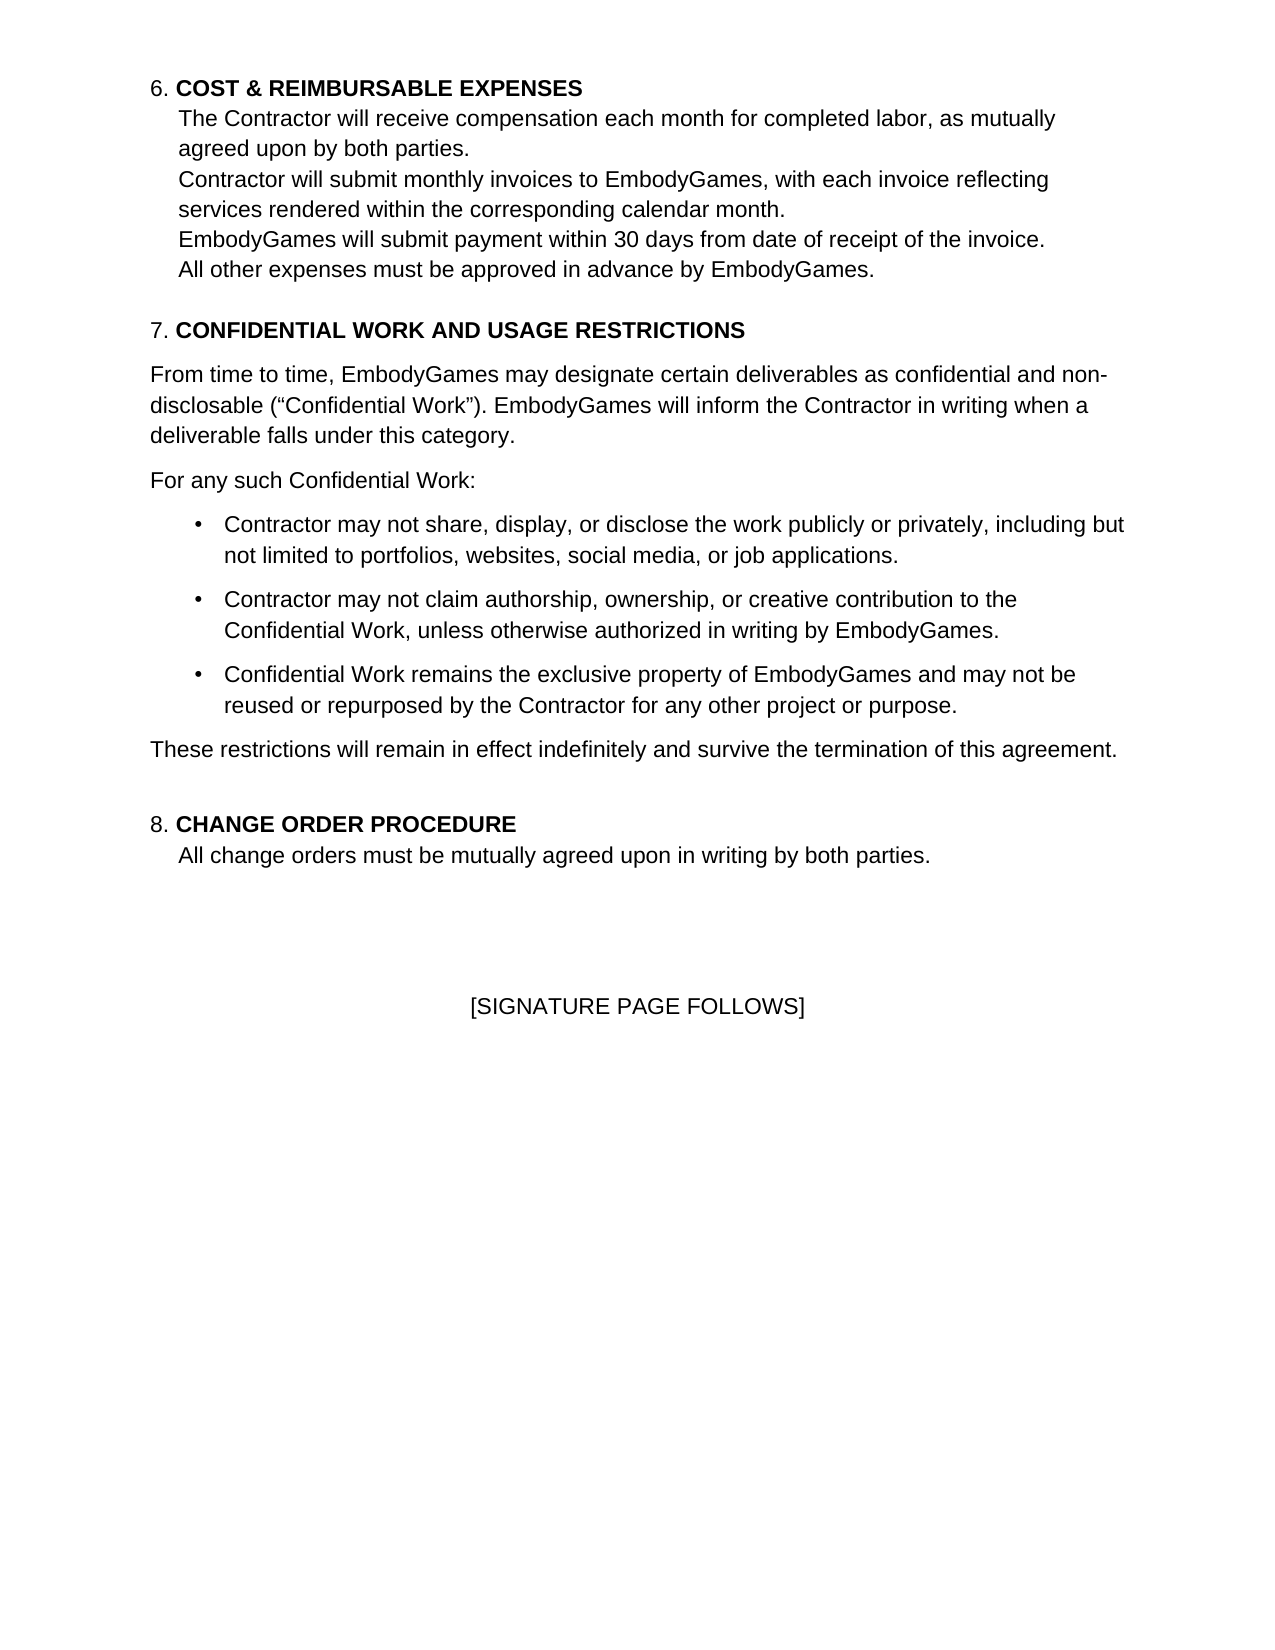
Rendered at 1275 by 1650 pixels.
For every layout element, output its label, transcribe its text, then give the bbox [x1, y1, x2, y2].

text 7. CONFIDENTIAL WORK AND USAGE RESTRICTIONS [150, 317, 1125, 343]
text From time to time, EmbodyGames may designate certain deliverables as confidential and non-disclosable (“Confidential Work”). EmbodyGames will inform the Contractor in writing when a deliverable falls under this category. [150, 361, 1125, 448]
text All other expenses must be approved in advance by EmbodyGames. [178, 256, 1125, 283]
list Contractor may not claim authorship, ownership, or creative contribution to the Confidential Work, unless otherwise authorized in writing by EmbodyGames. [194, 586, 1125, 643]
text Contractor will submit monthly invoices to EmbodyGames, with each invoice reflecting services rendered within the corresponding calendar month. [178, 166, 1125, 222]
list Confidential Work remains the exclusive property of EmbodyGames and may not be reused or repurposed by the Contractor for any other project or purpose. [194, 661, 1125, 718]
list Contractor may not share, display, or disclose the work publicly or privately, including but not limited to portfolios, websites, social media, or job applications. [194, 511, 1125, 568]
text For any such Confidential Work: [150, 467, 1125, 493]
text [SIGNATURE PAGE FOLLOWS] [150, 993, 1125, 1019]
text EmbodyGames will submit payment within 30 days from date of receipt of the invoice. [178, 226, 1125, 252]
text 8. CHANGE ORDER PROCEDURE [150, 811, 1125, 838]
text The Contractor will receive compensation each month for completed labor, as mutually agreed upon by both parties. [178, 105, 1125, 162]
text All change orders must be mutually agreed upon in writing by both parties. [178, 842, 1125, 868]
text These restrictions will remain in effect indefinitely and survive the termination of this agreement. [150, 736, 1125, 763]
text 6. COST & REIMBURSABLE EXPENSES [150, 75, 1125, 101]
